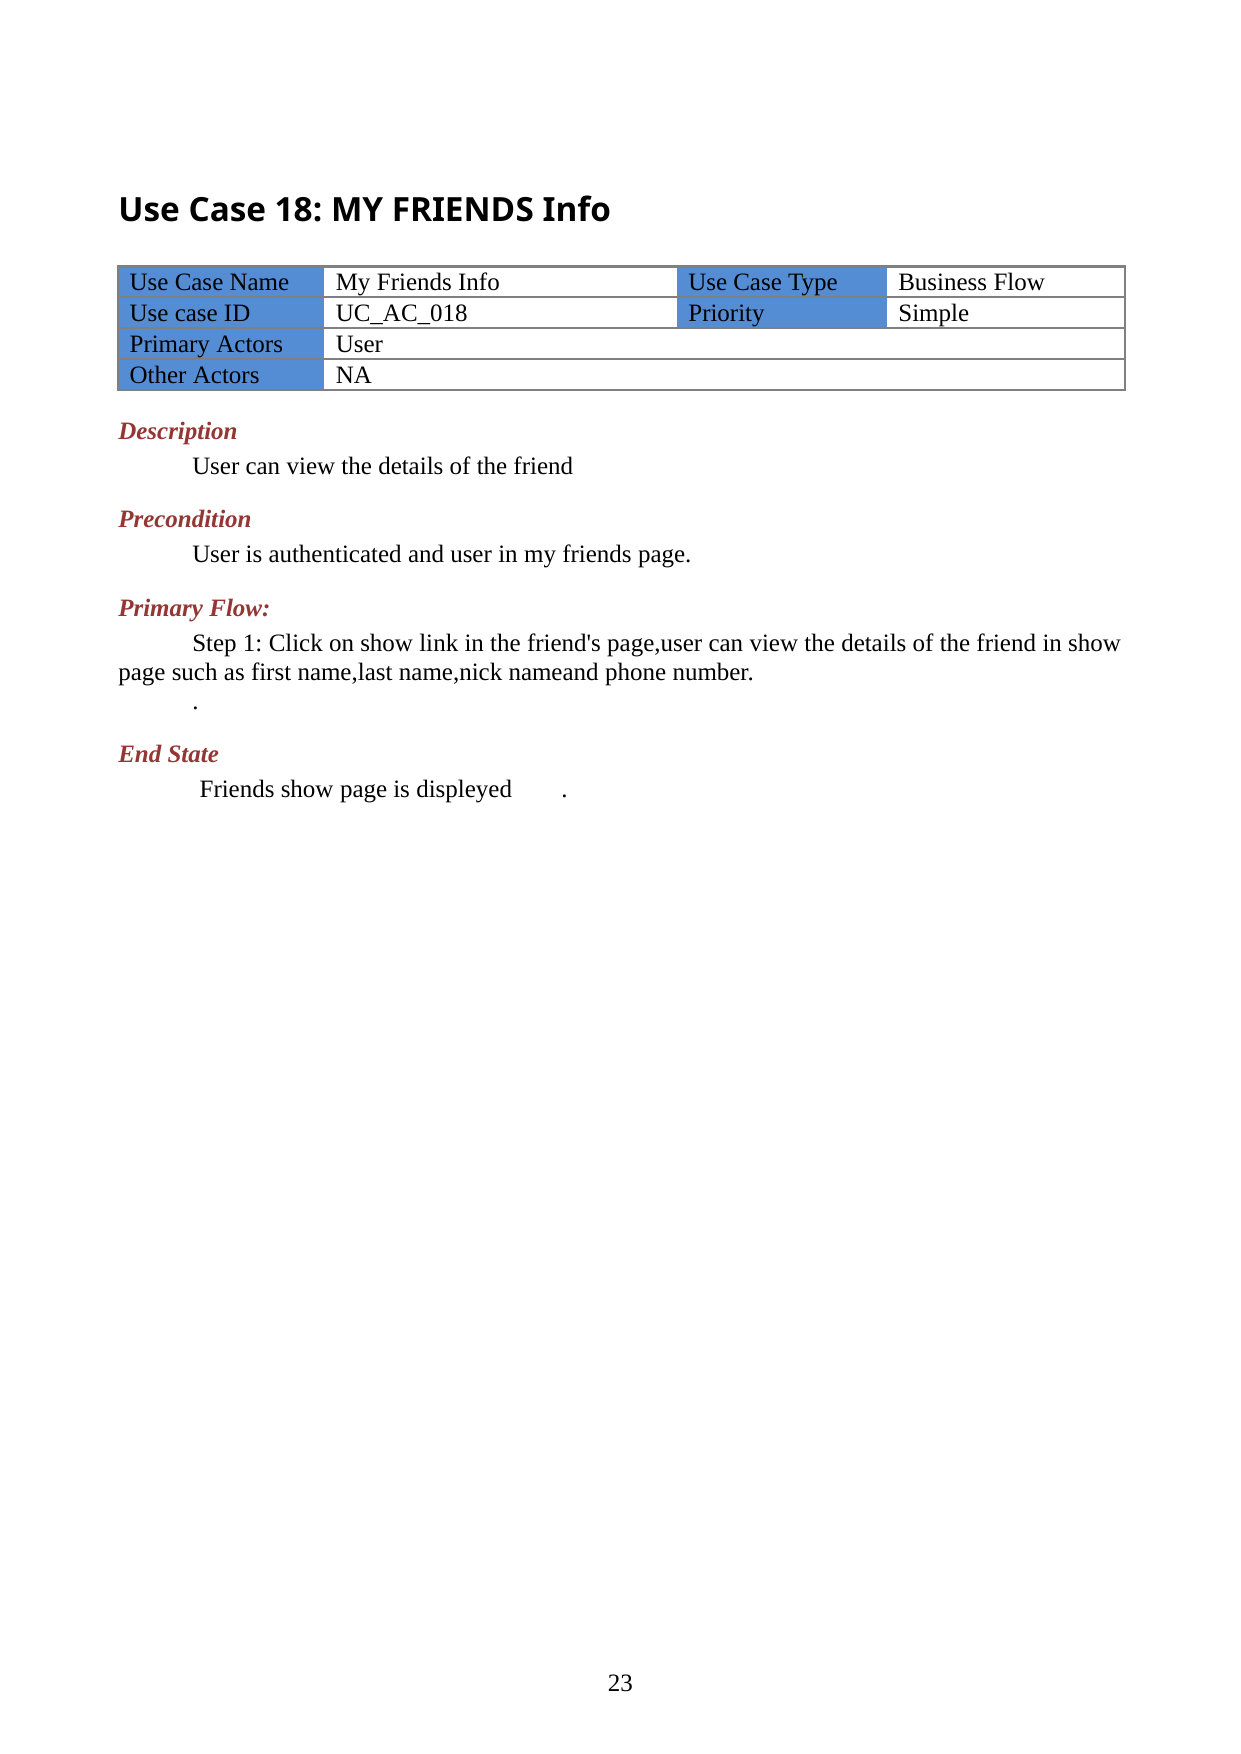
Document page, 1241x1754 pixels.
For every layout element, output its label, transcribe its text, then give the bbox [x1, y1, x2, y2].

table_cell Primary Actors [119, 329, 324, 358]
text Friends show page is displeyed . [118, 774, 1122, 803]
table_header Use Case Type [677, 268, 887, 296]
subtitle Description [118, 416, 1122, 444]
table_header Use Case Name [119, 268, 324, 296]
table_cell Simple [887, 298, 1124, 327]
text Step 1: Click on show link in the friend's page,user can view the details of the friend in show page such as first name,last name,nick nameand phone number. [118, 628, 1122, 686]
text User is authenticated and user in my friends page. [118, 539, 1122, 568]
table_header Business Flow [887, 268, 1124, 296]
subtitle Use Case 18: MY FRIENDS Info [118, 185, 1122, 231]
table_header My Friends Info [324, 268, 677, 296]
subtitle Precondition [118, 504, 1122, 533]
table_cell UC_AC_018 [324, 298, 677, 327]
table_cell User [324, 329, 1124, 358]
text User can view the details of the friend [118, 451, 1122, 479]
text . [118, 686, 1122, 714]
table_cell Other Actors [119, 360, 324, 389]
subtitle Primary Flow: [118, 593, 1122, 622]
table_cell Use case ID [119, 298, 324, 327]
subtitle End State [118, 739, 1122, 768]
table_cell NA [324, 360, 1124, 389]
table_cell Priority [677, 298, 887, 327]
